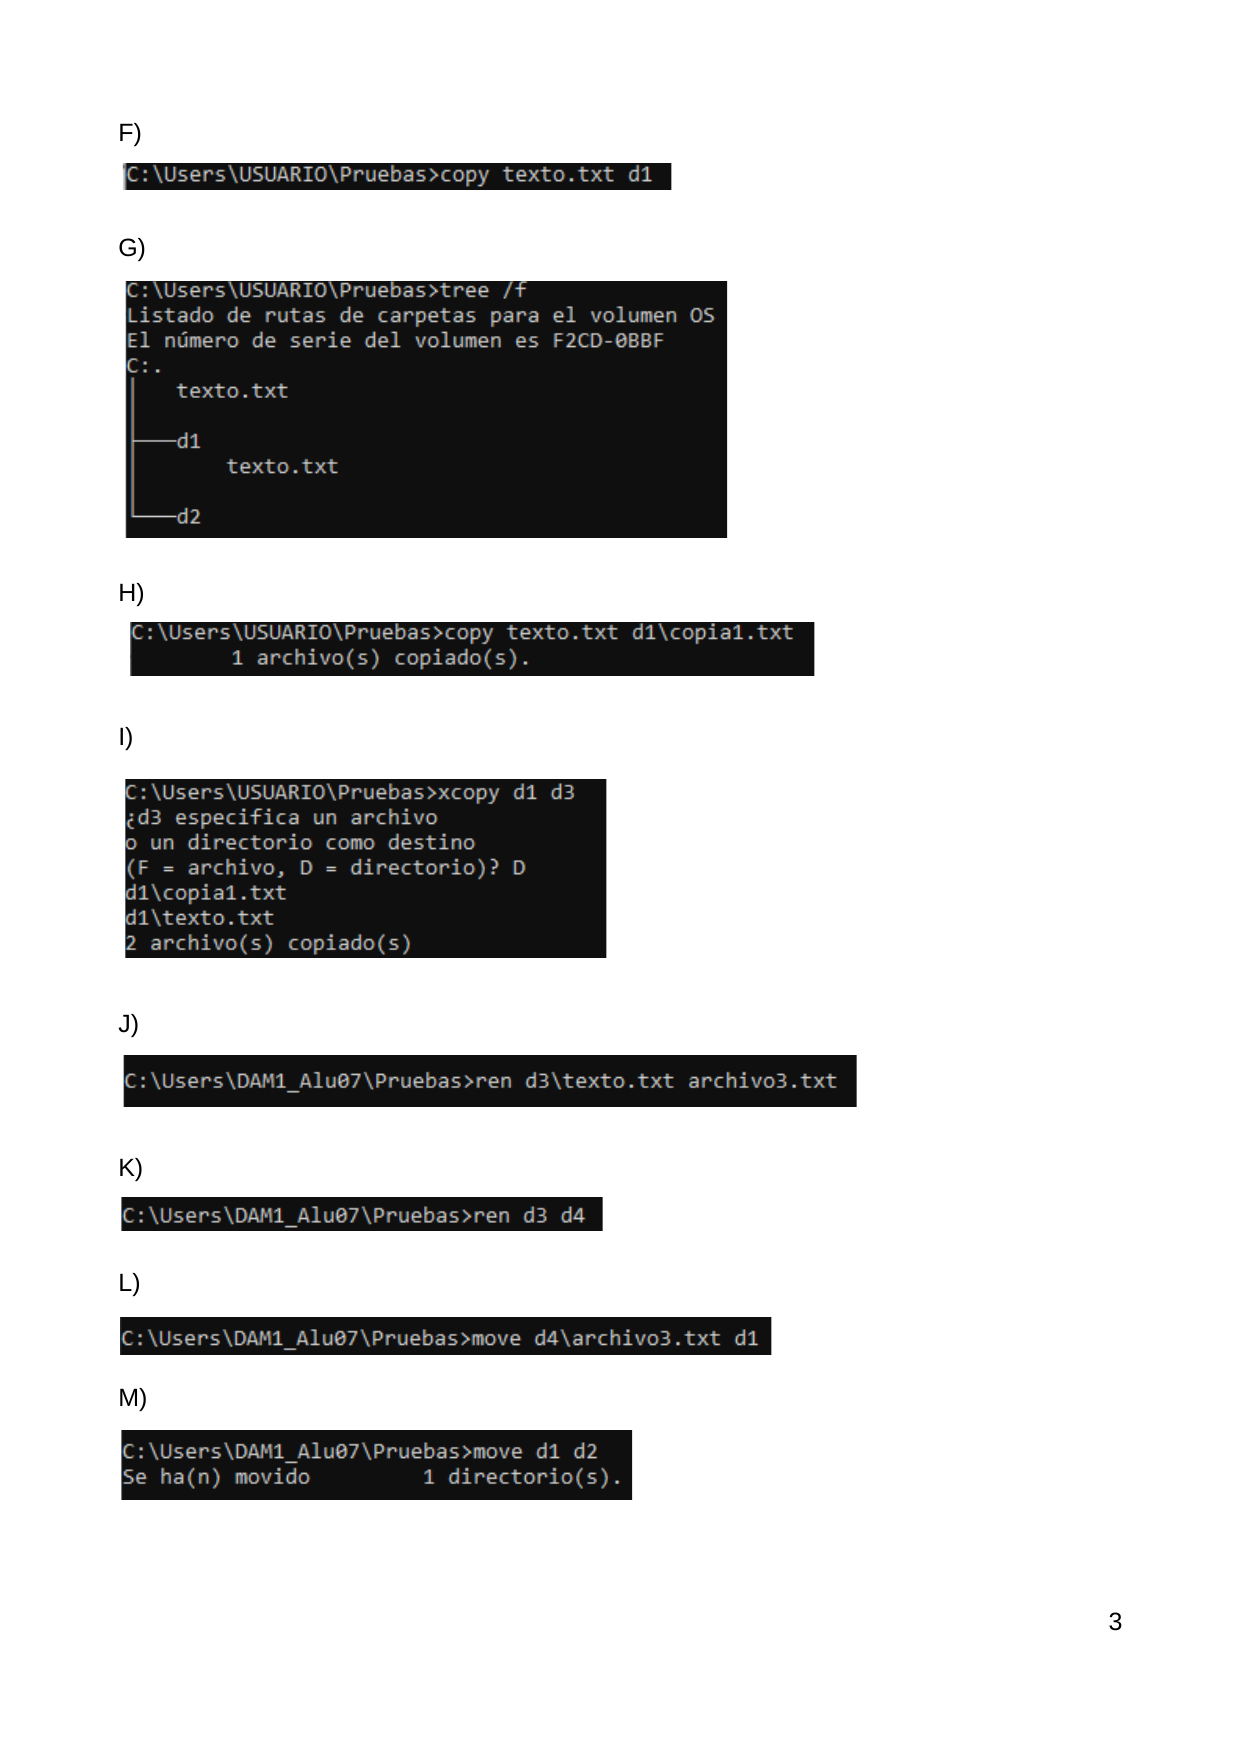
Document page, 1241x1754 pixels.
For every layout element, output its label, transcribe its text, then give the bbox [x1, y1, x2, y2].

text H) [118, 578, 1122, 607]
text M) [118, 1383, 1122, 1412]
picture [125, 779, 607, 958]
picture [130, 622, 815, 676]
picture [121, 1197, 603, 1231]
text L) [118, 1268, 1122, 1297]
text I) [118, 722, 1122, 751]
picture [125, 281, 728, 538]
text G) [118, 233, 1122, 262]
picture [122, 163, 672, 190]
picture [123, 1055, 857, 1107]
text F) [118, 118, 1122, 147]
text J) [118, 1009, 1122, 1038]
text K) [118, 1153, 1122, 1182]
picture [121, 1430, 633, 1500]
picture [120, 1317, 772, 1355]
